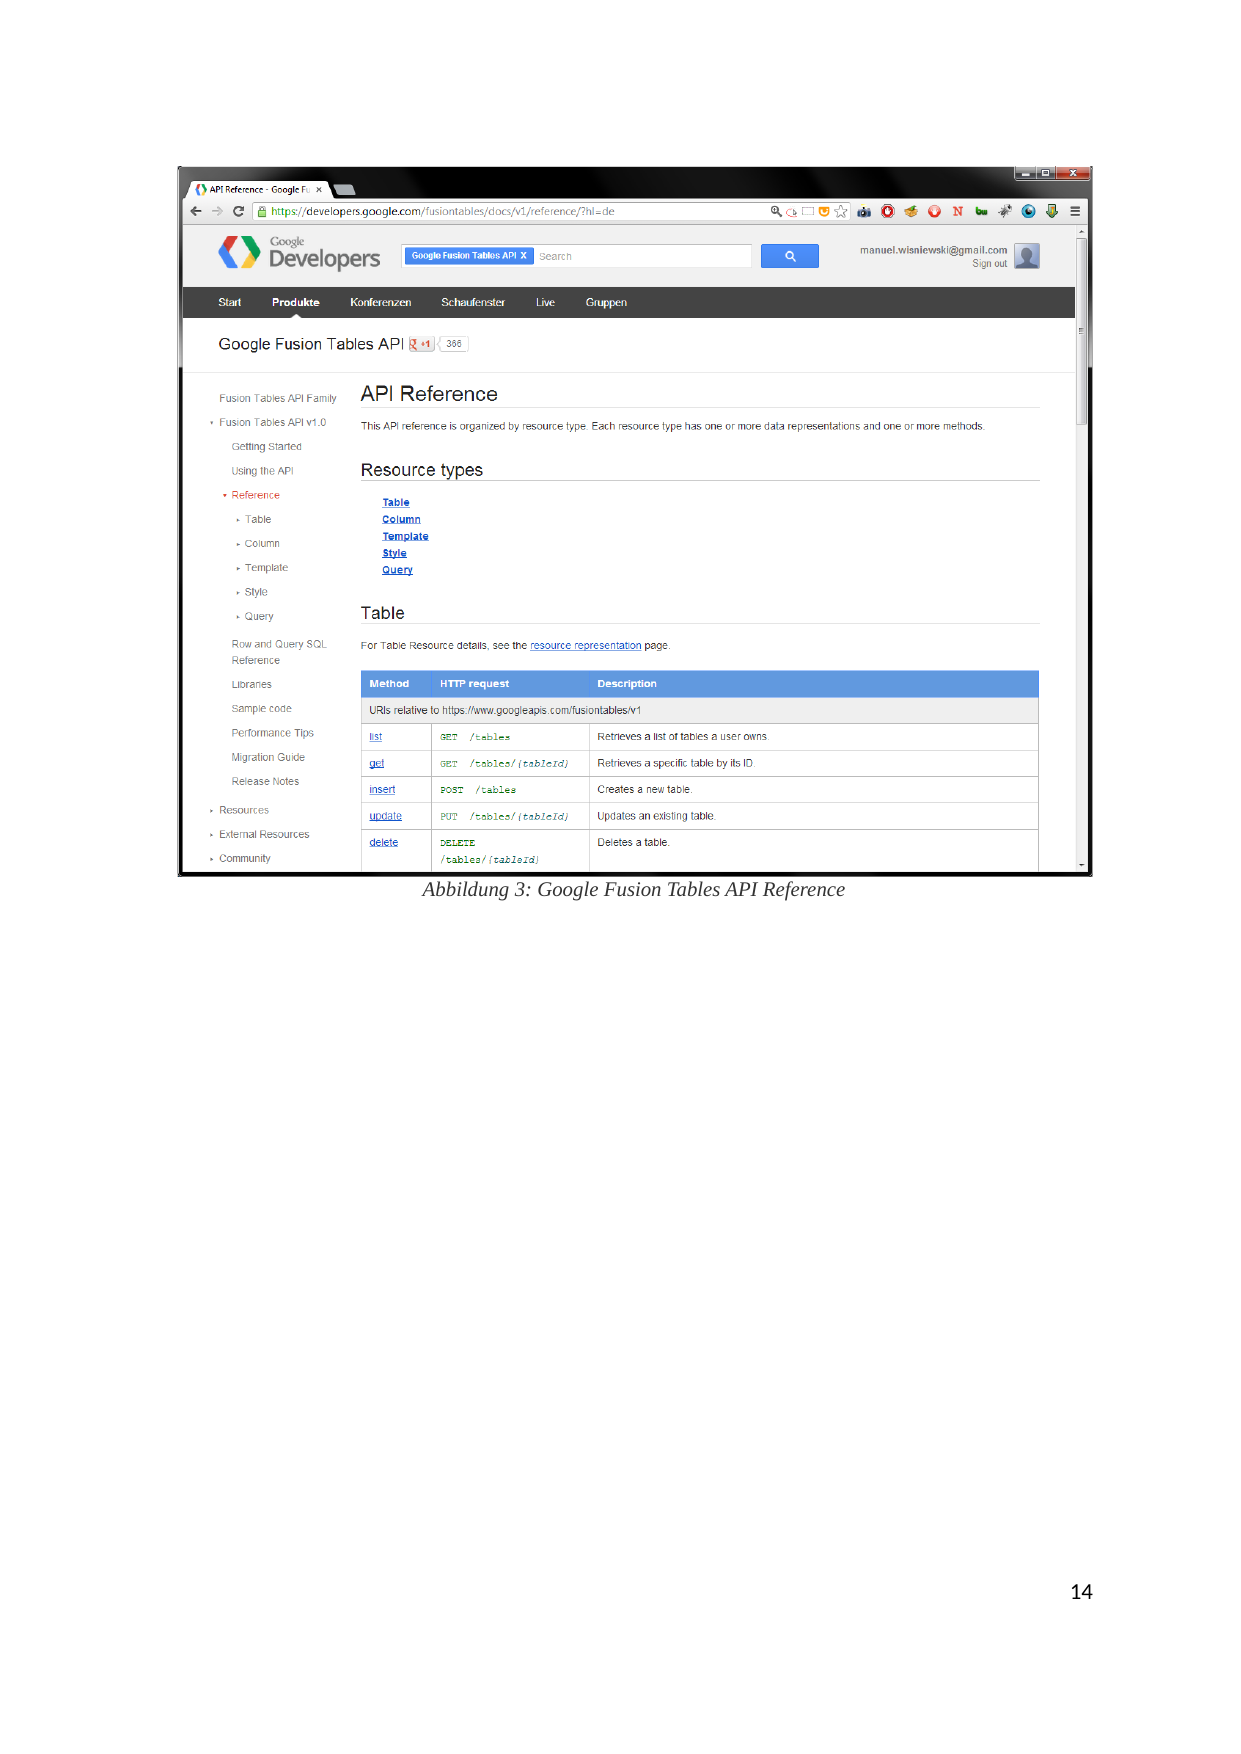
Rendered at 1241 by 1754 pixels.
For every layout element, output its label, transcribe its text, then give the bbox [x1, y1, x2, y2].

picture [177, 166, 1093, 877]
text Abbildung 3: Google Fusion Tables API Reference [177, 877, 1093, 901]
